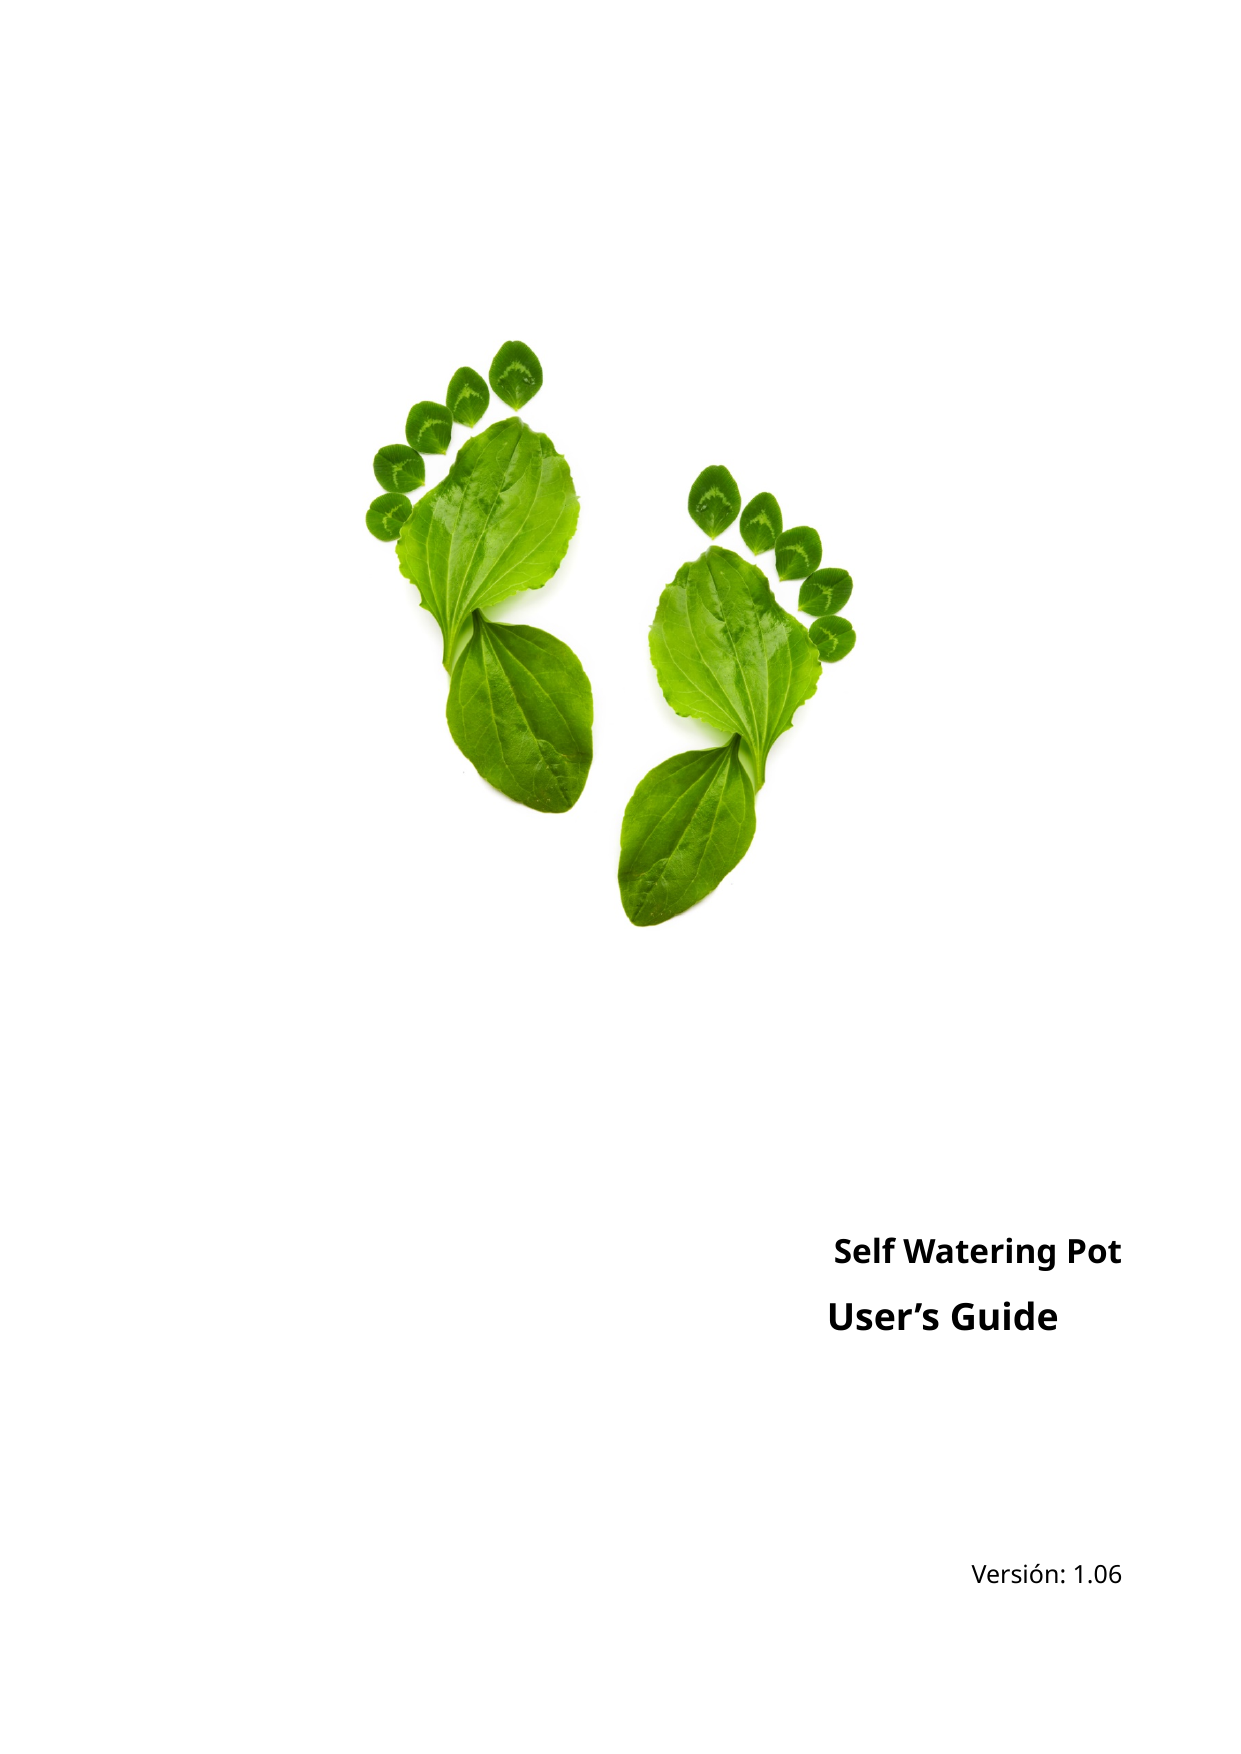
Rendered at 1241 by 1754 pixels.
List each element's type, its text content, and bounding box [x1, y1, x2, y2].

text Versión: 1.06 [118, 1556, 1122, 1590]
text User’s Guide [118, 1291, 1122, 1342]
text Self Watering Pot [118, 1227, 1122, 1273]
